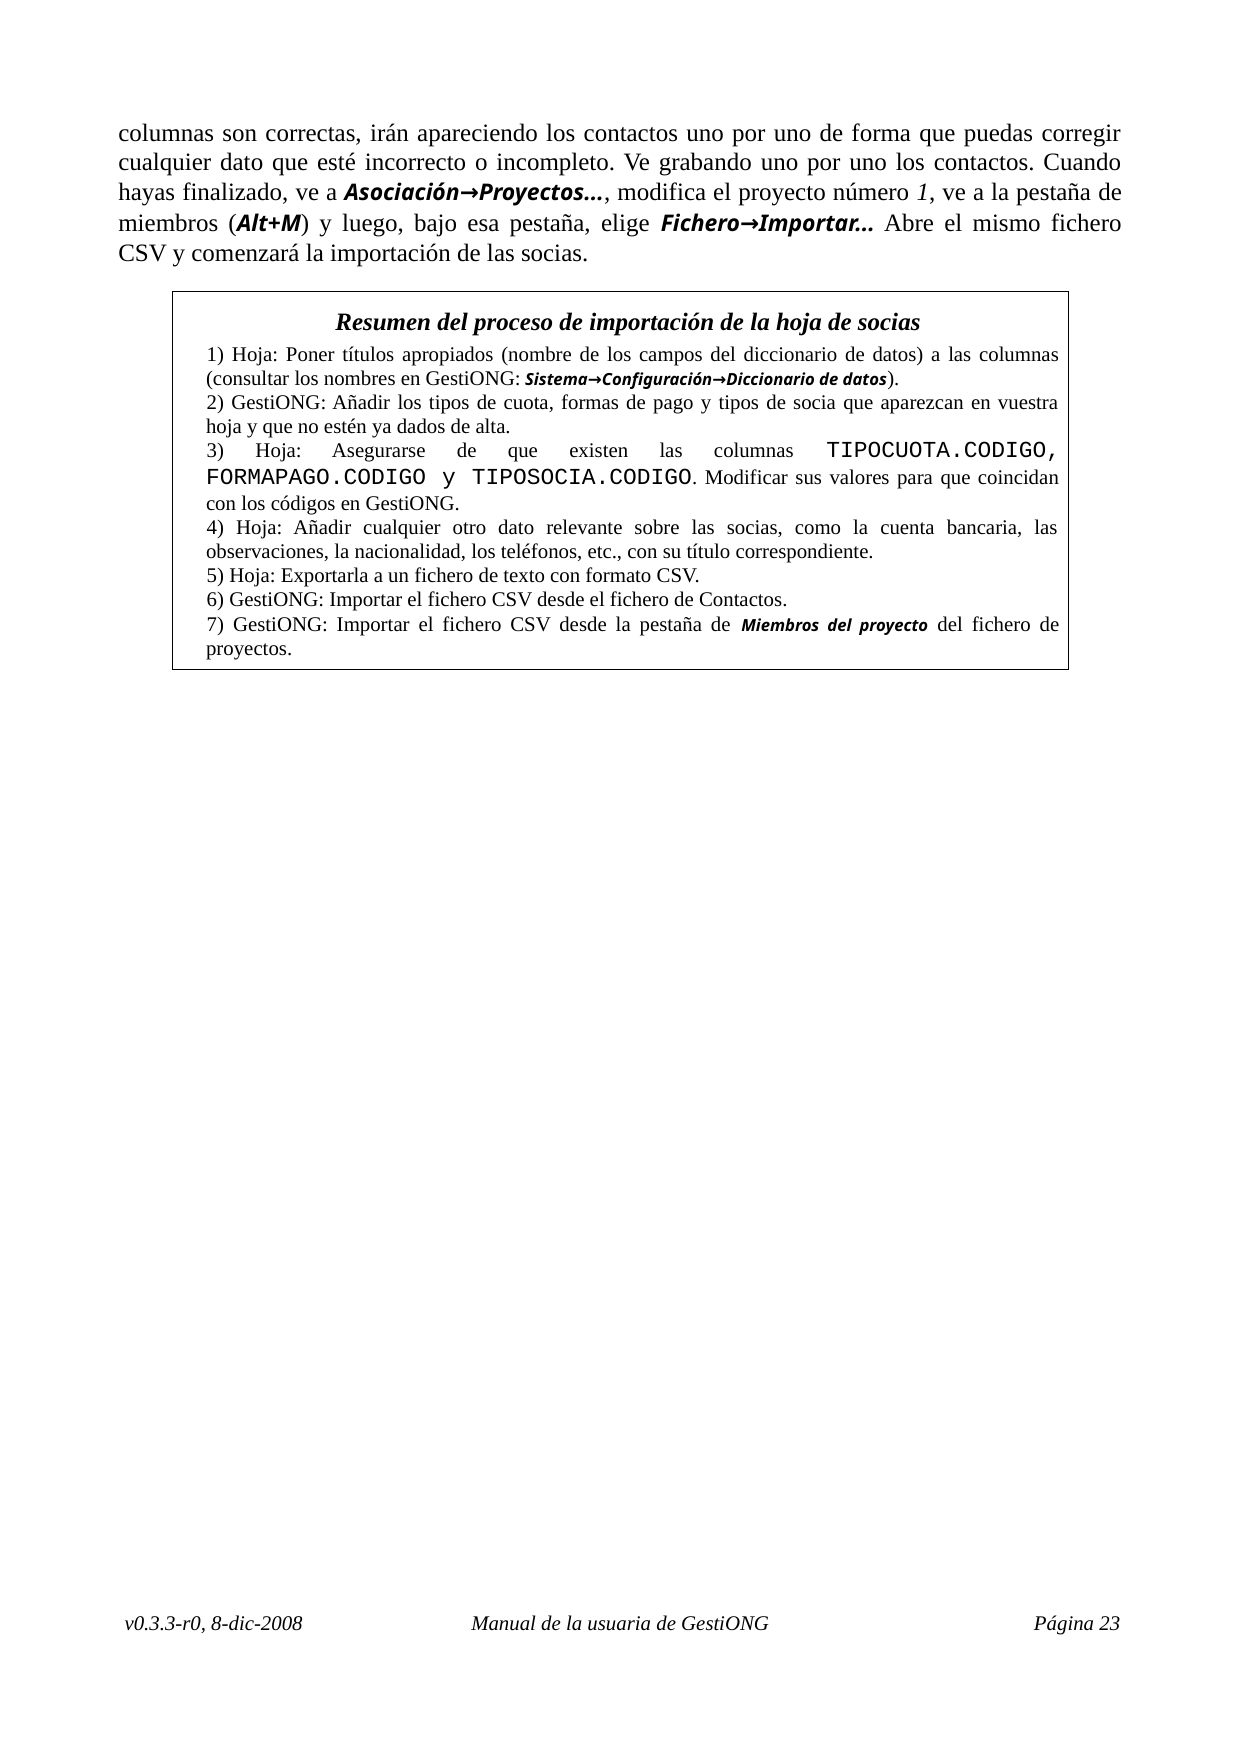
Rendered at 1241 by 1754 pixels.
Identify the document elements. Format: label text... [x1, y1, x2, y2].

text Resumen del proceso de importación de la hoja de socias [181, 307, 1059, 335]
list GestiONG: Añadir los tipos de cuota, formas de pago y tipos de socia que aparezcan en vuestra hoja y que no estén ya dados de alta. [189, 390, 1059, 438]
list Hoja: Poner títulos apropiados (nombre de los campos del diccionario de datos) a las columnas (consultar los nombres en GestiONG: Sistema→Configuración→Diccionario de datos). [189, 342, 1059, 390]
text columnas son correctas, irán apareciendo los contactos uno por uno de forma que puedas corregir cualquier dato que esté incorrecto o incompleto. Ve grabando uno por uno los contactos. Cuando hayas finalizado, ve a Asociación→Proyectos..., modifica el proyecto número 1, ve a la pestaña de miembros (Alt+M) y luego, bajo esa pestaña, elige Fichero→Importar... Abre el mismo fichero CSV y comenzará la importación de las socias. [118, 118, 1122, 267]
list GestiONG: Importar el fichero CSV desde la pestaña de Miembros del proyecto del fichero de proyectos. [189, 611, 1059, 660]
list Hoja: Añadir cualquier otro dato relevante sobre las socias, como la cuenta bancaria, las observaciones, la nacionalidad, los teléfonos, etc., con su título correspondiente. [189, 515, 1059, 563]
list GestiONG: Importar el fichero CSV desde el fichero de Contactos. [189, 587, 1059, 611]
list Hoja: Exportarla a un fichero de texto con formato CSV. [189, 563, 1059, 587]
list Hoja: Asegurarse de que existen las columnas TIPOCUOTA.CODIGO, FORMAPAGO.CODIGO y TIPOSOCIA.CODIGO. Modificar sus valores para que coincidan con los códigos en GestiONG. [189, 438, 1059, 515]
